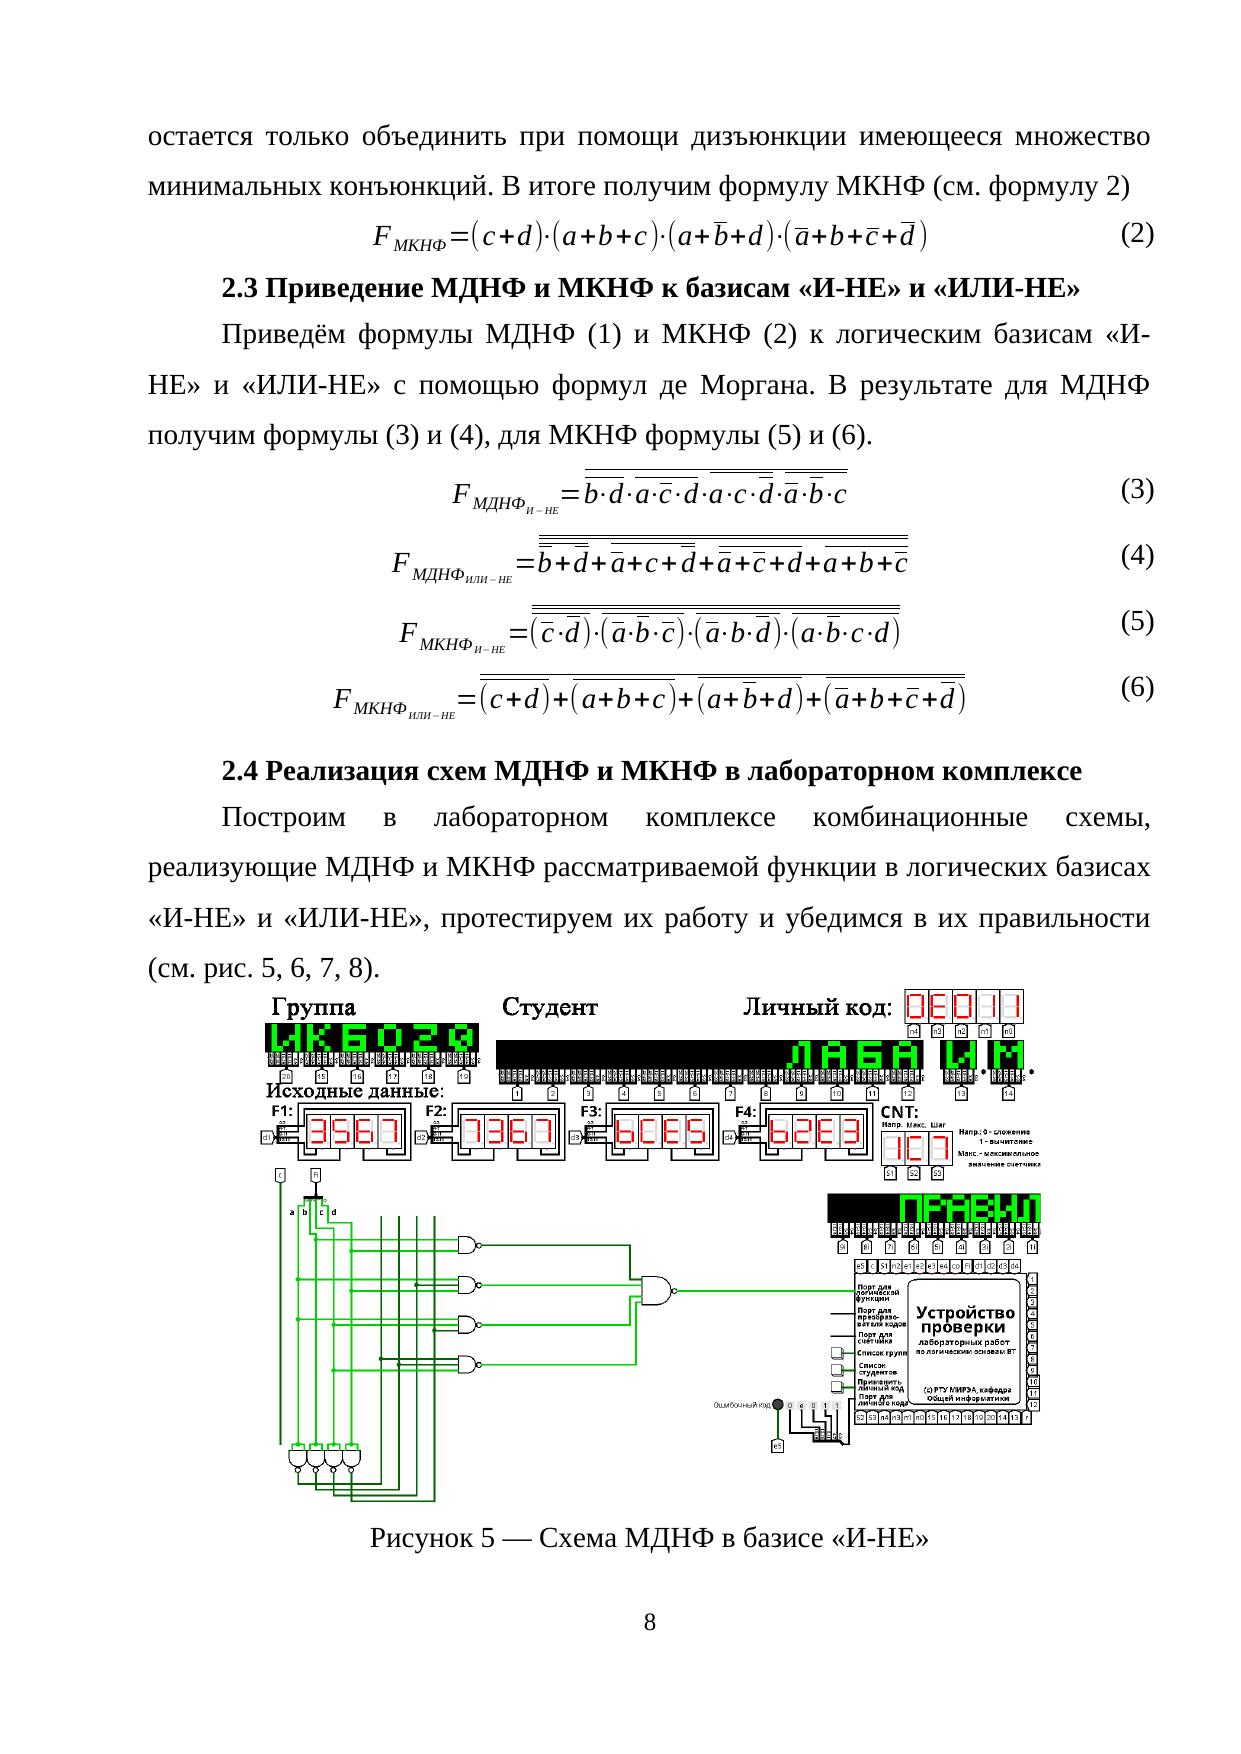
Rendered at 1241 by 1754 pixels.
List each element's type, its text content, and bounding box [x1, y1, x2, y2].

text Построим в лабораторном комплексе комбинационные схемы, реализующие МДНФ и МКНФ рассматриваемой функции в логических базисах «И-НЕ» и «ИЛИ-НЕ», протестируем их работу и убедимся в их правильности (см. рис. 5, 6, 7, 8). [148, 799, 1152, 983]
picture [258, 985, 1041, 1504]
text Приведём формулы МДНФ (1) и МКНФ (2) к логическим базисам «И-НЕ» и «ИЛИ-НЕ» с помощью формул де Моргана. В результате для МДНФ получим формулы (3) и (4), для МКНФ формулы (5) и (6). [148, 317, 1152, 451]
text 2.3 Приведение МДНФ и МКНФ к базисам «И-НЕ» и «ИЛИ-НЕ» [148, 271, 1152, 304]
text Рисунок 5 — Схема МДНФ в базисе «И-НЕ» [148, 1000, 1152, 1553]
text 2.4 Реализация схем МДНФ и МКНФ в лабораторном комплексе [148, 753, 1152, 787]
text остается только объединить при помощи дизъюнкции имеющееся множество минимальных конъюнкций. В итоге получим формулу МКНФ (см. формулу 2) [148, 118, 1152, 202]
